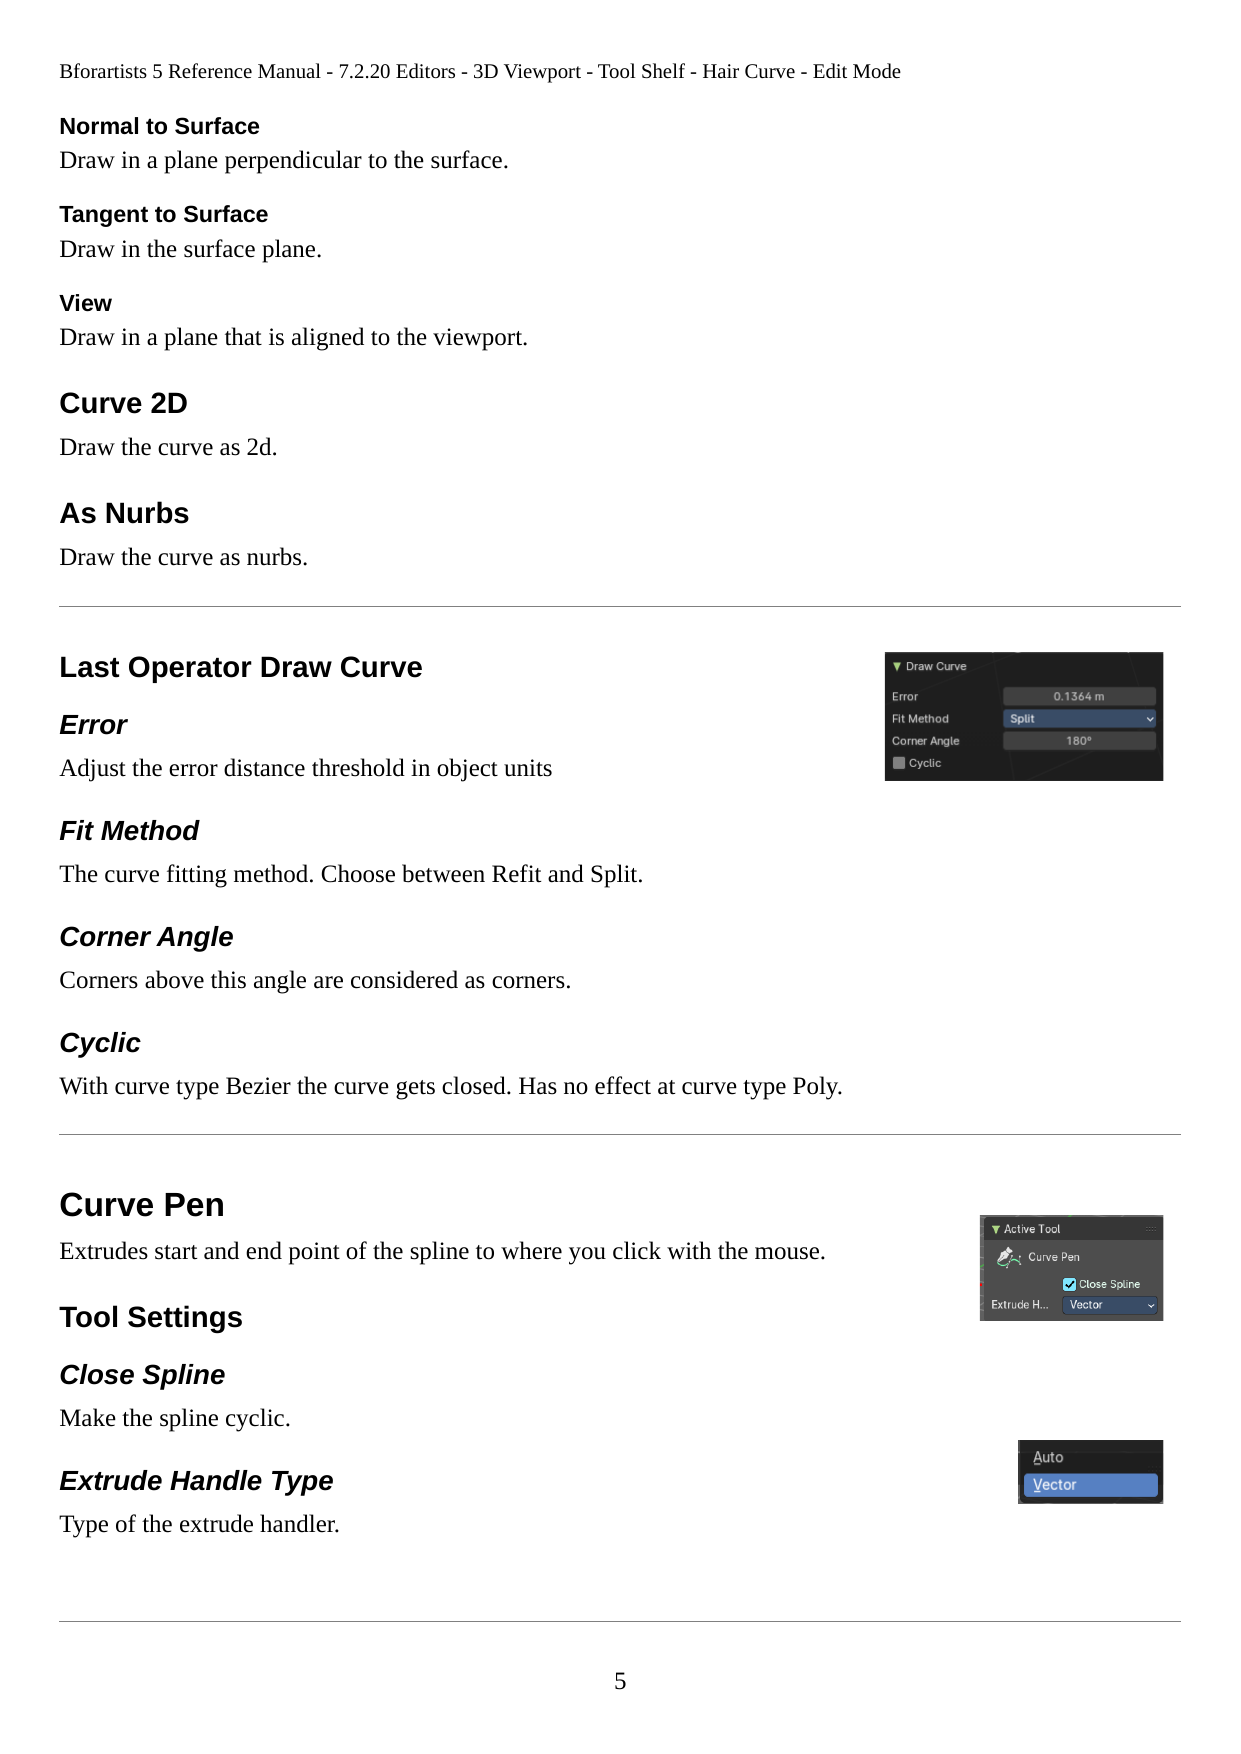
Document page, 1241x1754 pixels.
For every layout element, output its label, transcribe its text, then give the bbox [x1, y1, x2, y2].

subtitle Fit Method [59, 814, 1181, 846]
picture [979, 1215, 1164, 1321]
text With curve type Bezier the curve gets closed. Has no effect at curve type Poly. [59, 1071, 1181, 1099]
subtitle Last Operator Draw Curve [59, 650, 1181, 684]
subtitle Tool Settings [59, 1300, 1181, 1333]
subtitle View [59, 289, 1181, 316]
text Draw the curve as 2d. [59, 432, 1181, 461]
subtitle Curve 2D [59, 386, 1181, 420]
text Adjust the error distance threshold in object units [59, 753, 1181, 782]
text Draw in the surface plane. [59, 234, 1181, 263]
subtitle [1164, 709, 1181, 741]
text Type of the extrude handler. [59, 1509, 1181, 1537]
picture [1018, 1440, 1164, 1504]
picture [884, 652, 1164, 781]
subtitle As Nurbs [59, 496, 1181, 529]
text Draw in a plane that is aligned to the viewport. [59, 322, 1181, 351]
subtitle Close Spline [59, 1358, 1181, 1390]
text Draw in a plane perpendicular to the surface. [59, 146, 1181, 174]
text The curve fitting method. Choose between Refit and Split. [59, 859, 1181, 888]
subtitle Curve Pen [59, 1185, 1181, 1223]
text Make the spline cyclic. [59, 1403, 1181, 1432]
text Draw the curve as nurbs. [59, 542, 1181, 571]
text Corners above this angle are considered as corners. [59, 965, 1181, 994]
subtitle [1164, 1464, 1181, 1496]
subtitle Normal to Surface [59, 113, 1181, 139]
subtitle Error [59, 709, 884, 741]
subtitle Extrude Handle Type [59, 1464, 1018, 1496]
subtitle Tangent to Surface [59, 201, 1181, 228]
subtitle Corner Angle [59, 921, 1181, 952]
subtitle Cyclic [59, 1026, 1181, 1058]
text Extrudes start and end point of the spline to where you click with the mouse. [59, 1236, 979, 1265]
